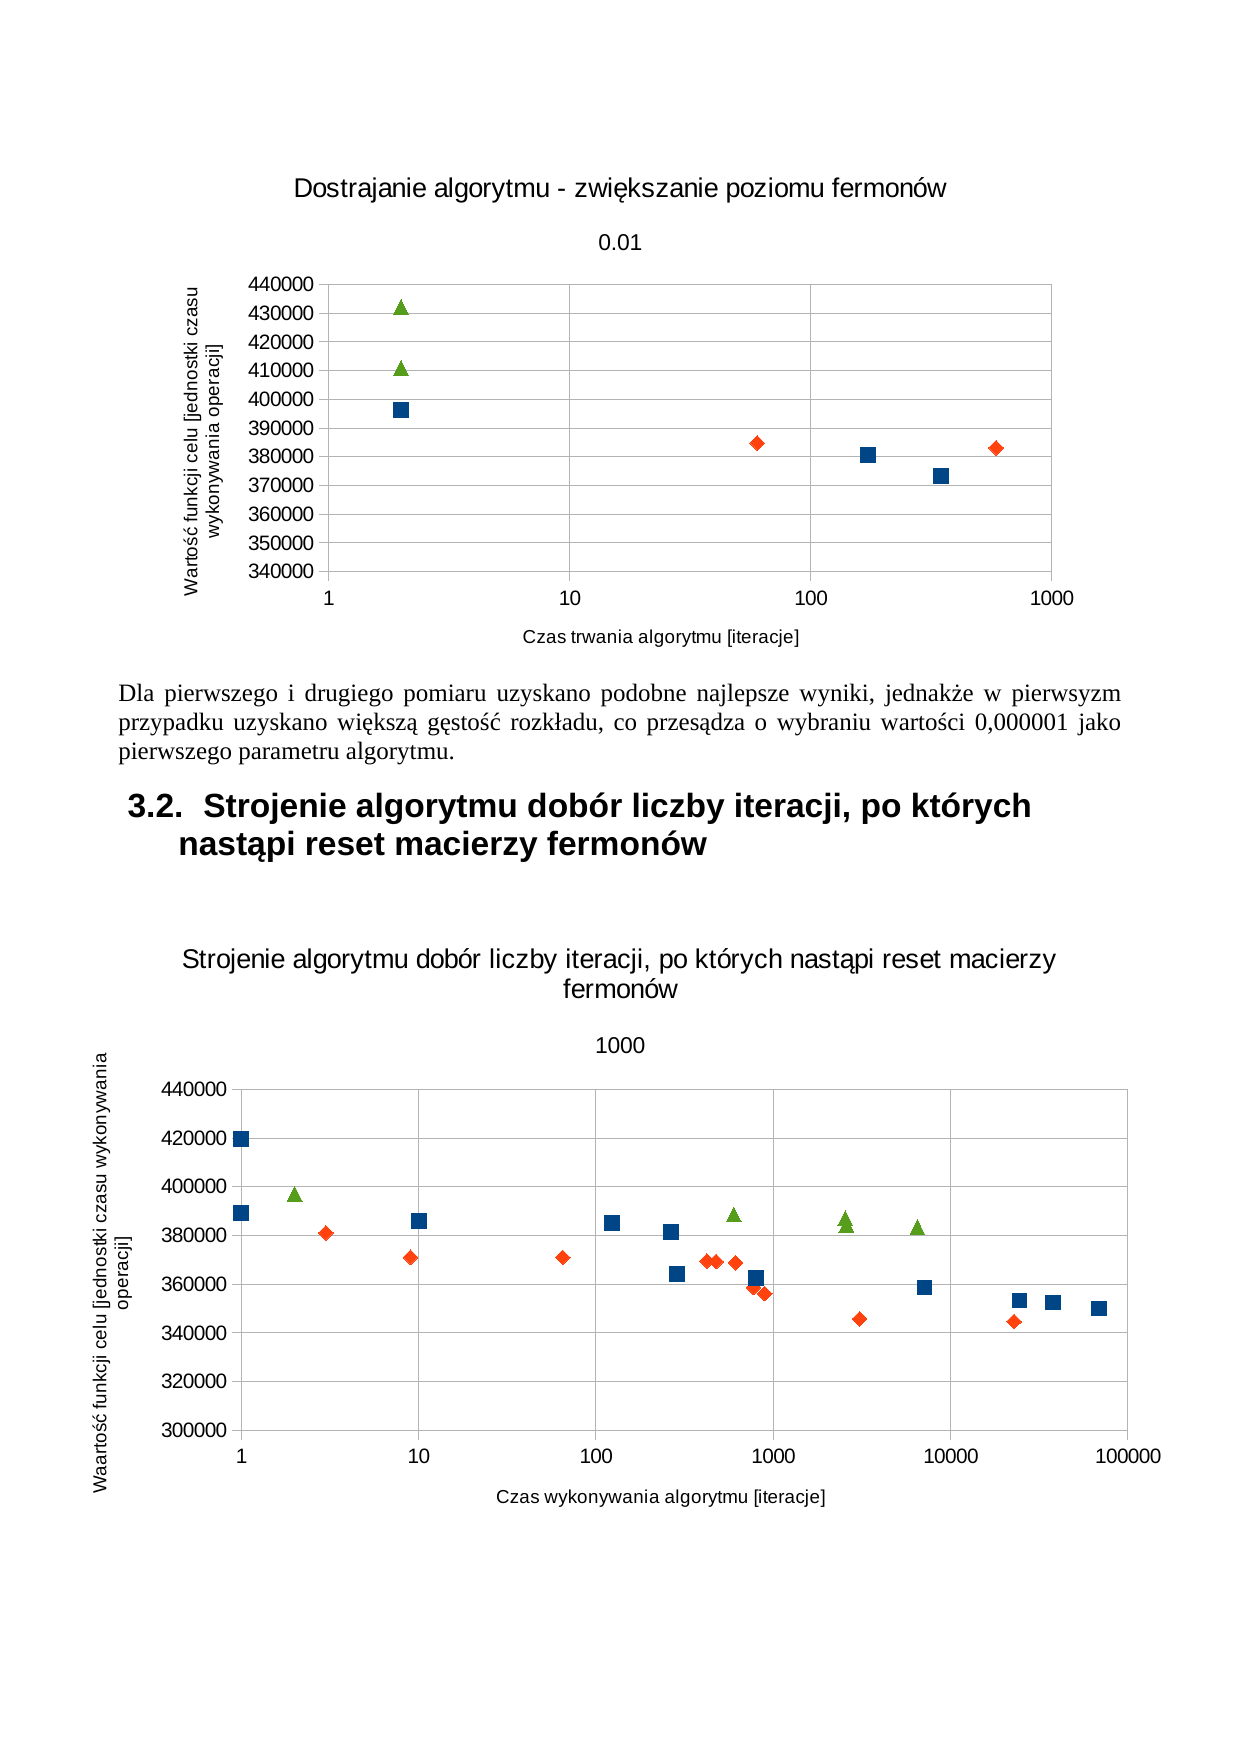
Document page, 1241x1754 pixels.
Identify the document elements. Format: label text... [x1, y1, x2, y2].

subtitle Strojenie algorytmu dobór liczby iteracji, po których nastąpi reset macierzy fermonów [118, 785, 1122, 863]
text Dla pierwszego i drugiego pomiaru uzyskano podobne najlepsze wyniki, jednakże w pierwsyzm przypadku uzyskano większą gęstość rozkładu, co przesądza o wybraniu wartości 0,000001 jako pierwszego parametru algorytmu. [118, 147, 1122, 764]
